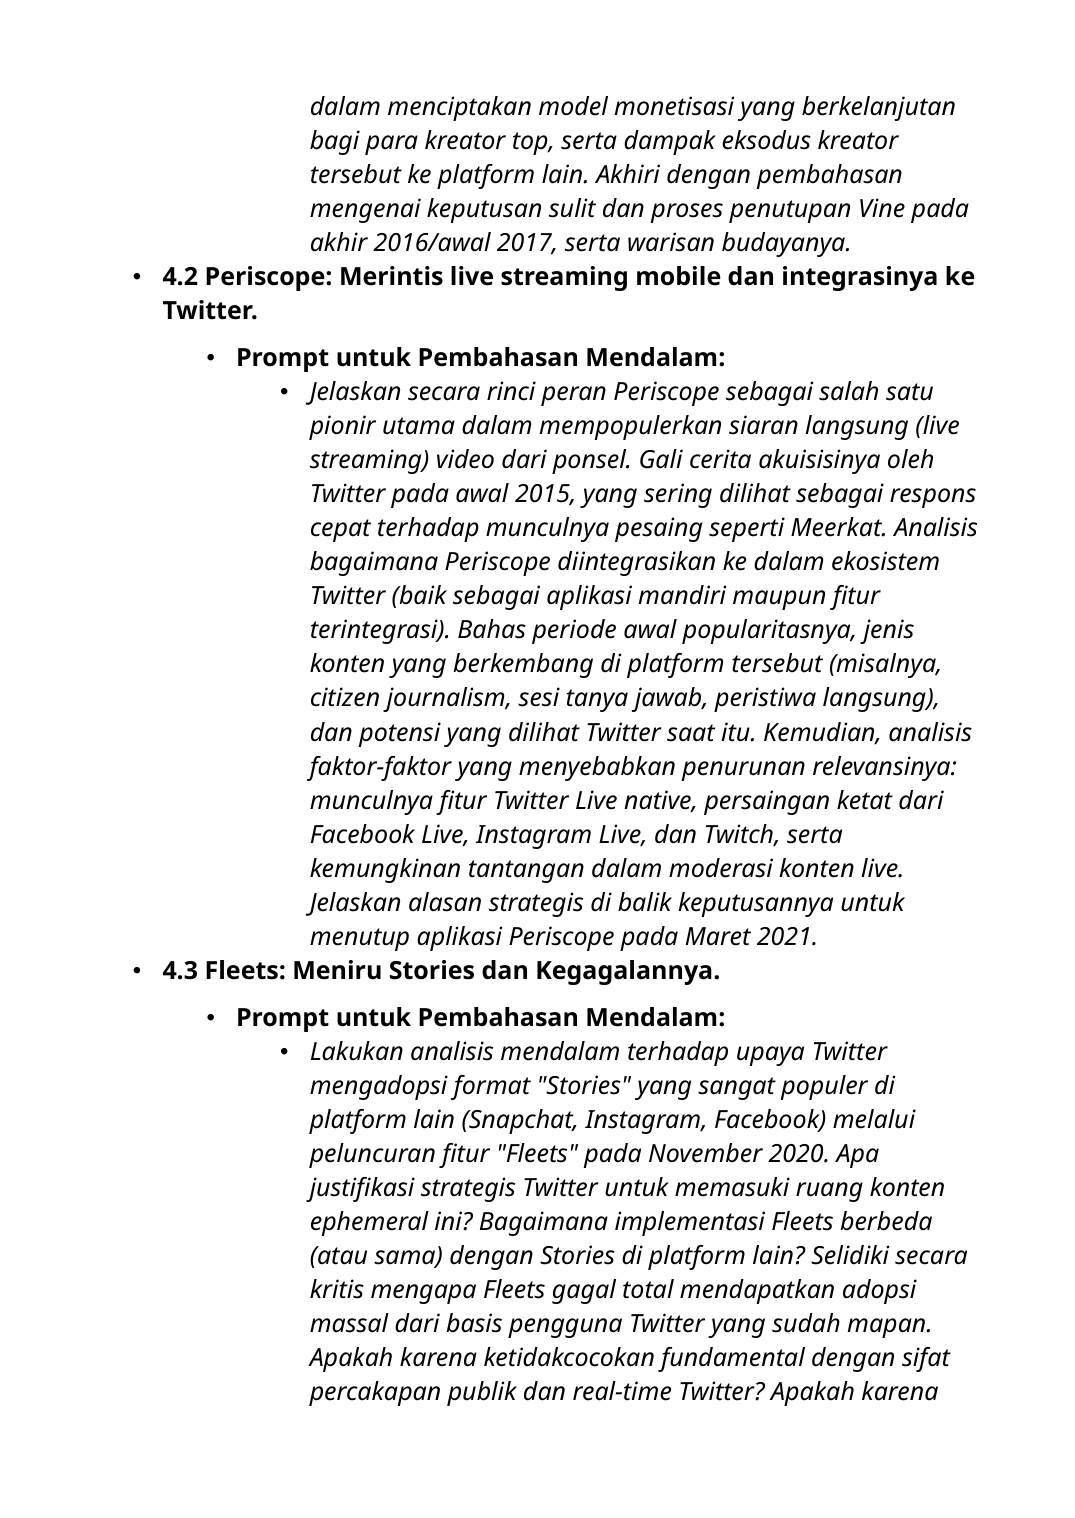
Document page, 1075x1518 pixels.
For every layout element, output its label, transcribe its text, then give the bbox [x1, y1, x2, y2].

list 4.2 Periscope: Merintis live streaming mobile dan integrasinya ke Twitter. [133, 259, 986, 327]
list Jelaskan secara rinci peran Periscope sebagai salah satu pionir utama dalam mempopulerkan siaran langsung (live streaming) video dari ponsel. Gali cerita akuisisinya oleh Twitter pada awal 2015, yang sering dilihat sebagai respons cepat terhadap munculnya pesaing seperti Meerkat. Analisis bagaimana Periscope diintegrasikan ke dalam ekosistem Twitter (baik sebagai aplikasi mandiri maupun fitur terintegrasi). Bahas periode awal popularitasnya, jenis konten yang berkembang di platform tersebut (misalnya, citizen journalism, sesi tanya jawab, peristiwa langsung), dan potensi yang dilihat Twitter saat itu. Kemudian, analisis faktor-faktor yang menyebabkan penurunan relevansinya: munculnya fitur Twitter Live native, persaingan ketat dari Facebook Live, Instagram Live, dan Twitch, serta kemungkinan tantangan dalam moderasi konten live. Jelaskan alasan strategis di balik keputusannya untuk menutup aplikasi Periscope pada Maret 2021. [280, 373, 986, 953]
list 4.3 Fleets: Meniru Stories dan Kegagalannya. [133, 953, 986, 987]
list Lakukan analisis mendalam terhadap upaya Twitter mengadopsi format "Stories" yang sangat populer di platform lain (Snapchat, Instagram, Facebook) melalui peluncuran fitur "Fleets" pada November 2020. Apa justifikasi strategis Twitter untuk memasuki ruang konten ephemeral ini? Bagaimana implementasi Fleets berbeda (atau sama) dengan Stories di platform lain? Selidiki secara kritis mengapa Fleets gagal total mendapatkan adopsi massal dari basis pengguna Twitter yang sudah mapan. Apakah karena ketidakcocokan fundamental dengan sifat percakapan publik dan real-time Twitter? Apakah karena [280, 1033, 986, 1408]
list Prompt untuk Pembahasan Mendalam: [206, 999, 986, 1033]
list Prompt untuk Pembahasan Mendalam: [206, 339, 986, 373]
list dalam menciptakan model monetisasi yang berkelanjutan bagi para kreator top, serta dampak eksodus kreator tersebut ke platform lain. Akhiri dengan pembahasan mengenai keputusan sulit dan proses penutupan Vine pada akhir 2016/awal 2017, serta warisan budayanya. [280, 88, 986, 259]
